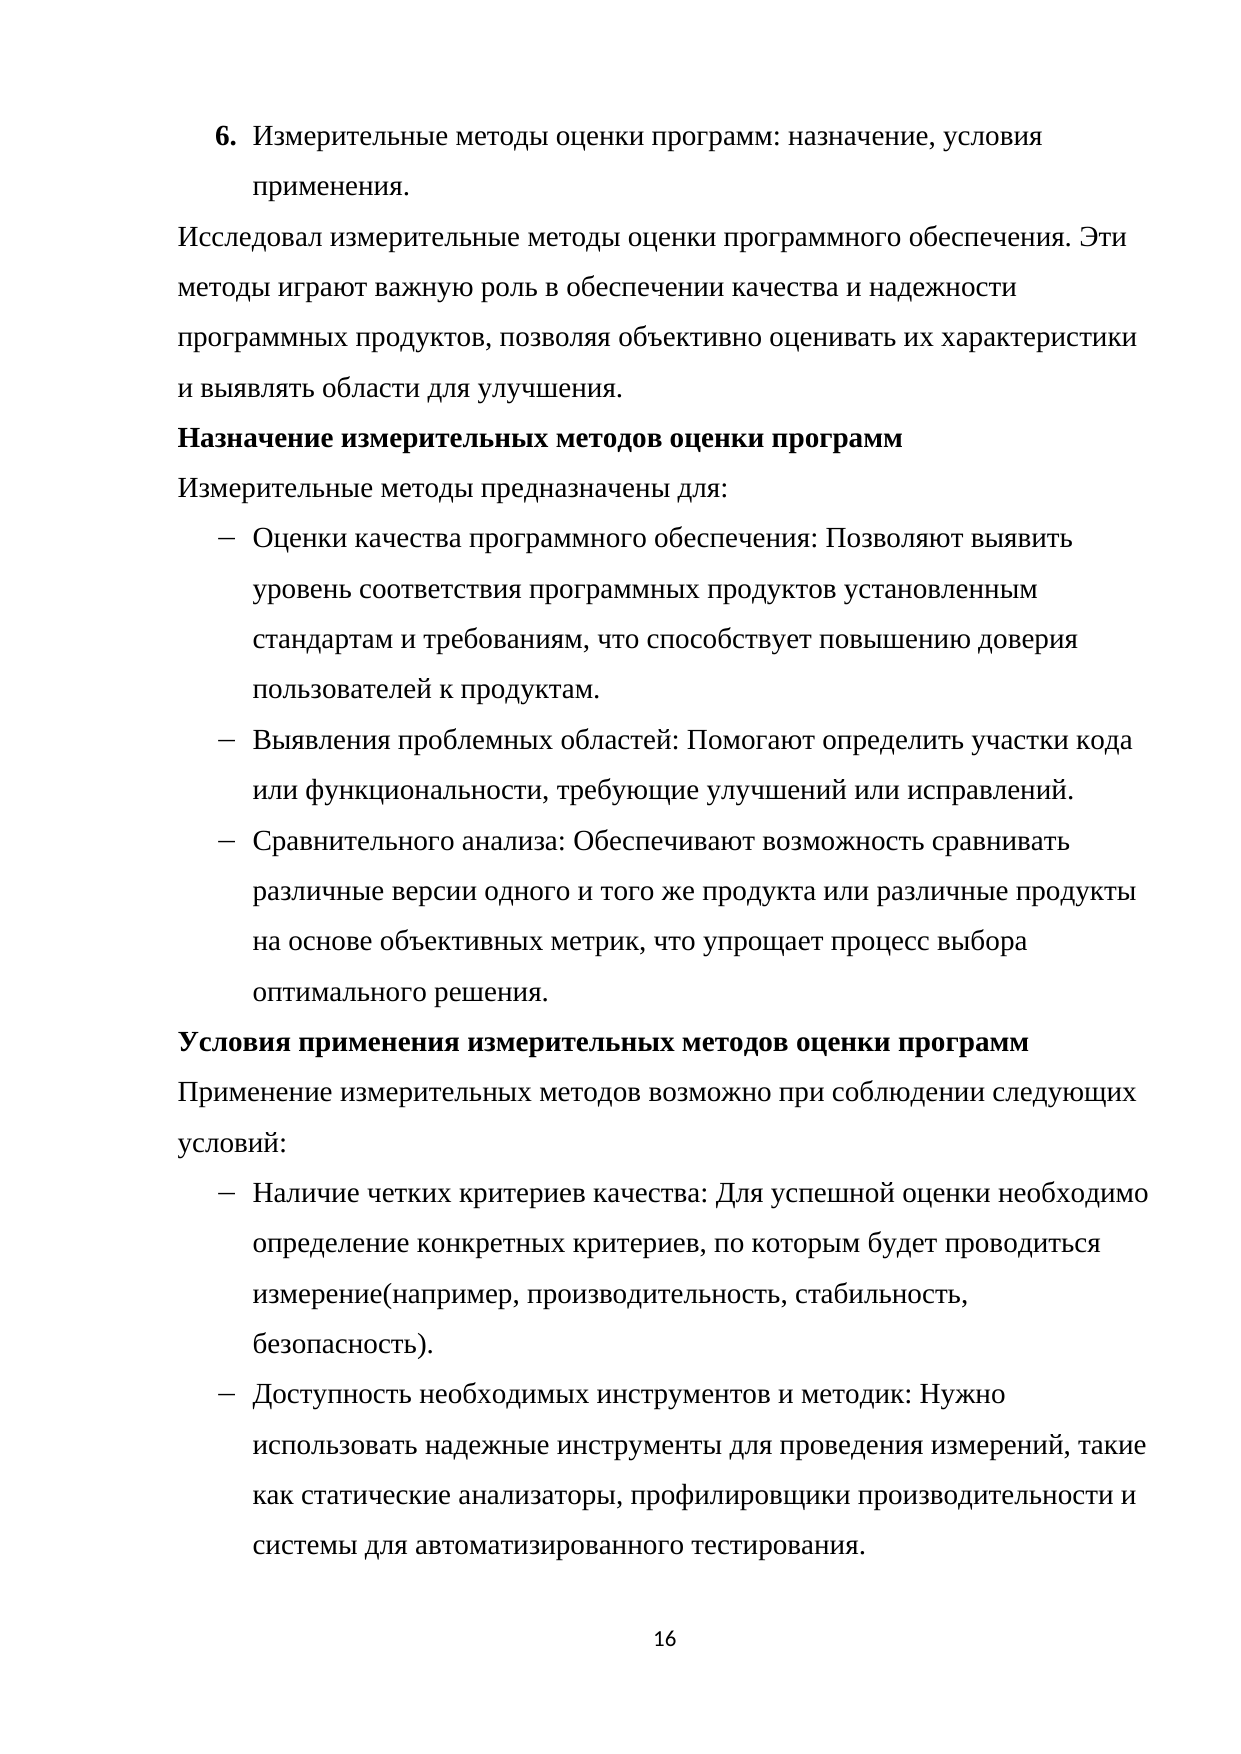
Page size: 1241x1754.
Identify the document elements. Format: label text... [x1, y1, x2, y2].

text Условия применения измерительных методов оценки программ [177, 1024, 1152, 1058]
text Применение измерительных методов возможно при соблюдении следующих условий: [177, 1074, 1152, 1158]
subtitle Измерительные методы оценки программ: назначение, условия применения. [215, 118, 1152, 202]
list Доступность необходимых инструментов и методик: Нужно использовать надежные инструменты для проведения измерений, такие как статические анализаторы, профилировщики производительности и системы для автоматизированного тестирования. [215, 1376, 1152, 1561]
text Исследовал измерительные методы оценки программного обеспечения. Эти методы играют важную роль в обеспечении качества и надежности программных продуктов, позволяя объективно оценивать их характеристики и выявлять области для улучшения. [177, 219, 1152, 403]
text Назначение измерительных методов оценки программ [177, 420, 1152, 453]
text Измерительные методы предназначены для: [177, 470, 1152, 504]
list Сравнительного анализа: Обеспечивают возможность сравнивать различные версии одного и того же продукта или различные продукты на основе объективных метрик, что упрощает процесс выбора оптимального решения. [215, 823, 1152, 1007]
list Выявления проблемных областей: Помогают определить участки кода или функциональности, требующие улучшений или исправлений. [215, 722, 1152, 806]
list Оценки качества программного обеспечения: Позволяют выявить уровень соответствия программных продуктов установленным стандартам и требованиям, что способствует повышению доверия пользователей к продуктам. [215, 521, 1152, 705]
list Наличие четких критериев качества: Для успешной оценки необходимо определение конкретных критериев, по которым будет проводиться измерение(например, производительность, стабильность, безопасность). [215, 1175, 1152, 1359]
